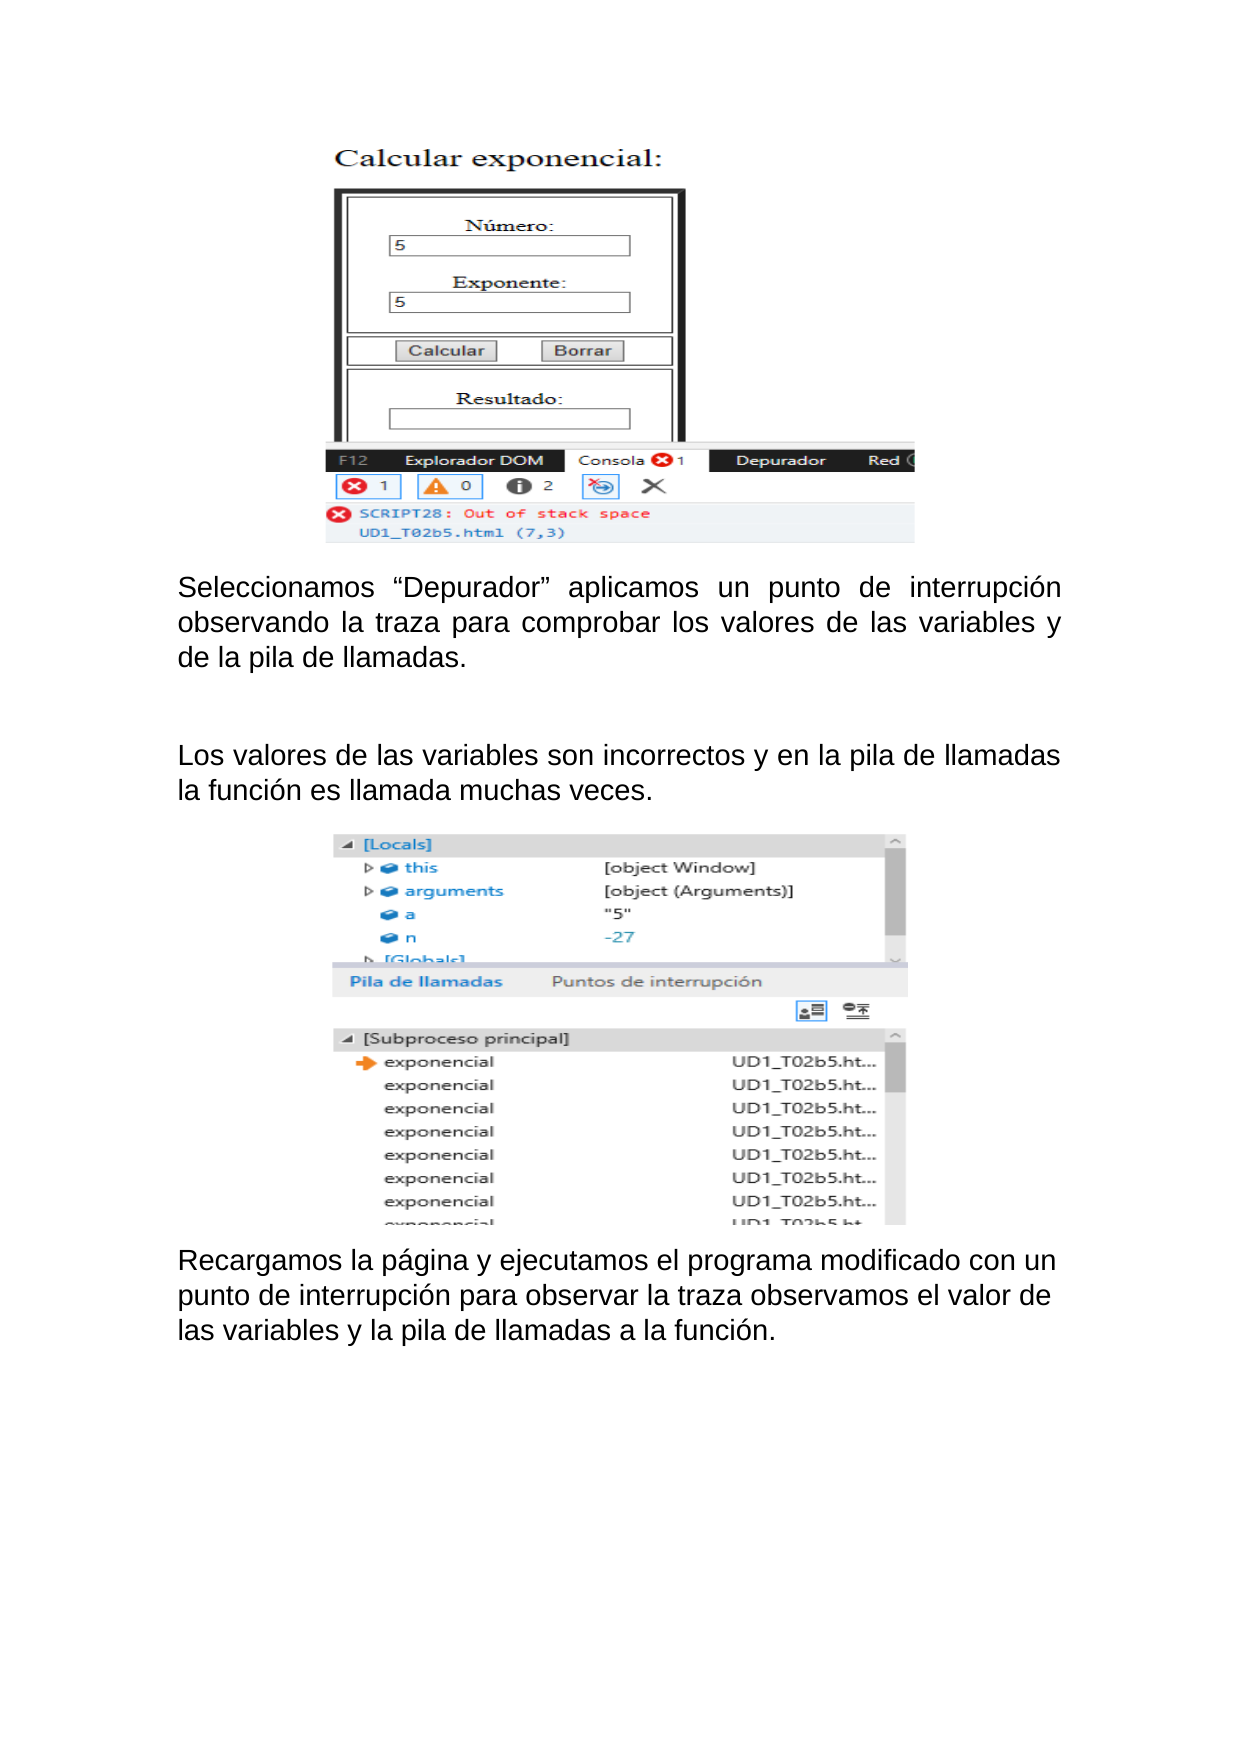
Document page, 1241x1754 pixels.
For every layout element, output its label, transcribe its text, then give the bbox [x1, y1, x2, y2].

text Seleccionamos “Depurador” aplicamos un punto de interrupción observando la traza para comprobar los valores de las variables y de la pila de llamadas. [177, 570, 1063, 674]
text Recargamos la página y ejecutamos el programa modificado con un punto de interrupción para observar la traza observamos el valor de las variables y la pila de llamadas a la función. [177, 1243, 1063, 1347]
text Los valores de las variables son incorrectos y en la pila de llamadas la función es llamada muchas veces. [177, 738, 1063, 807]
